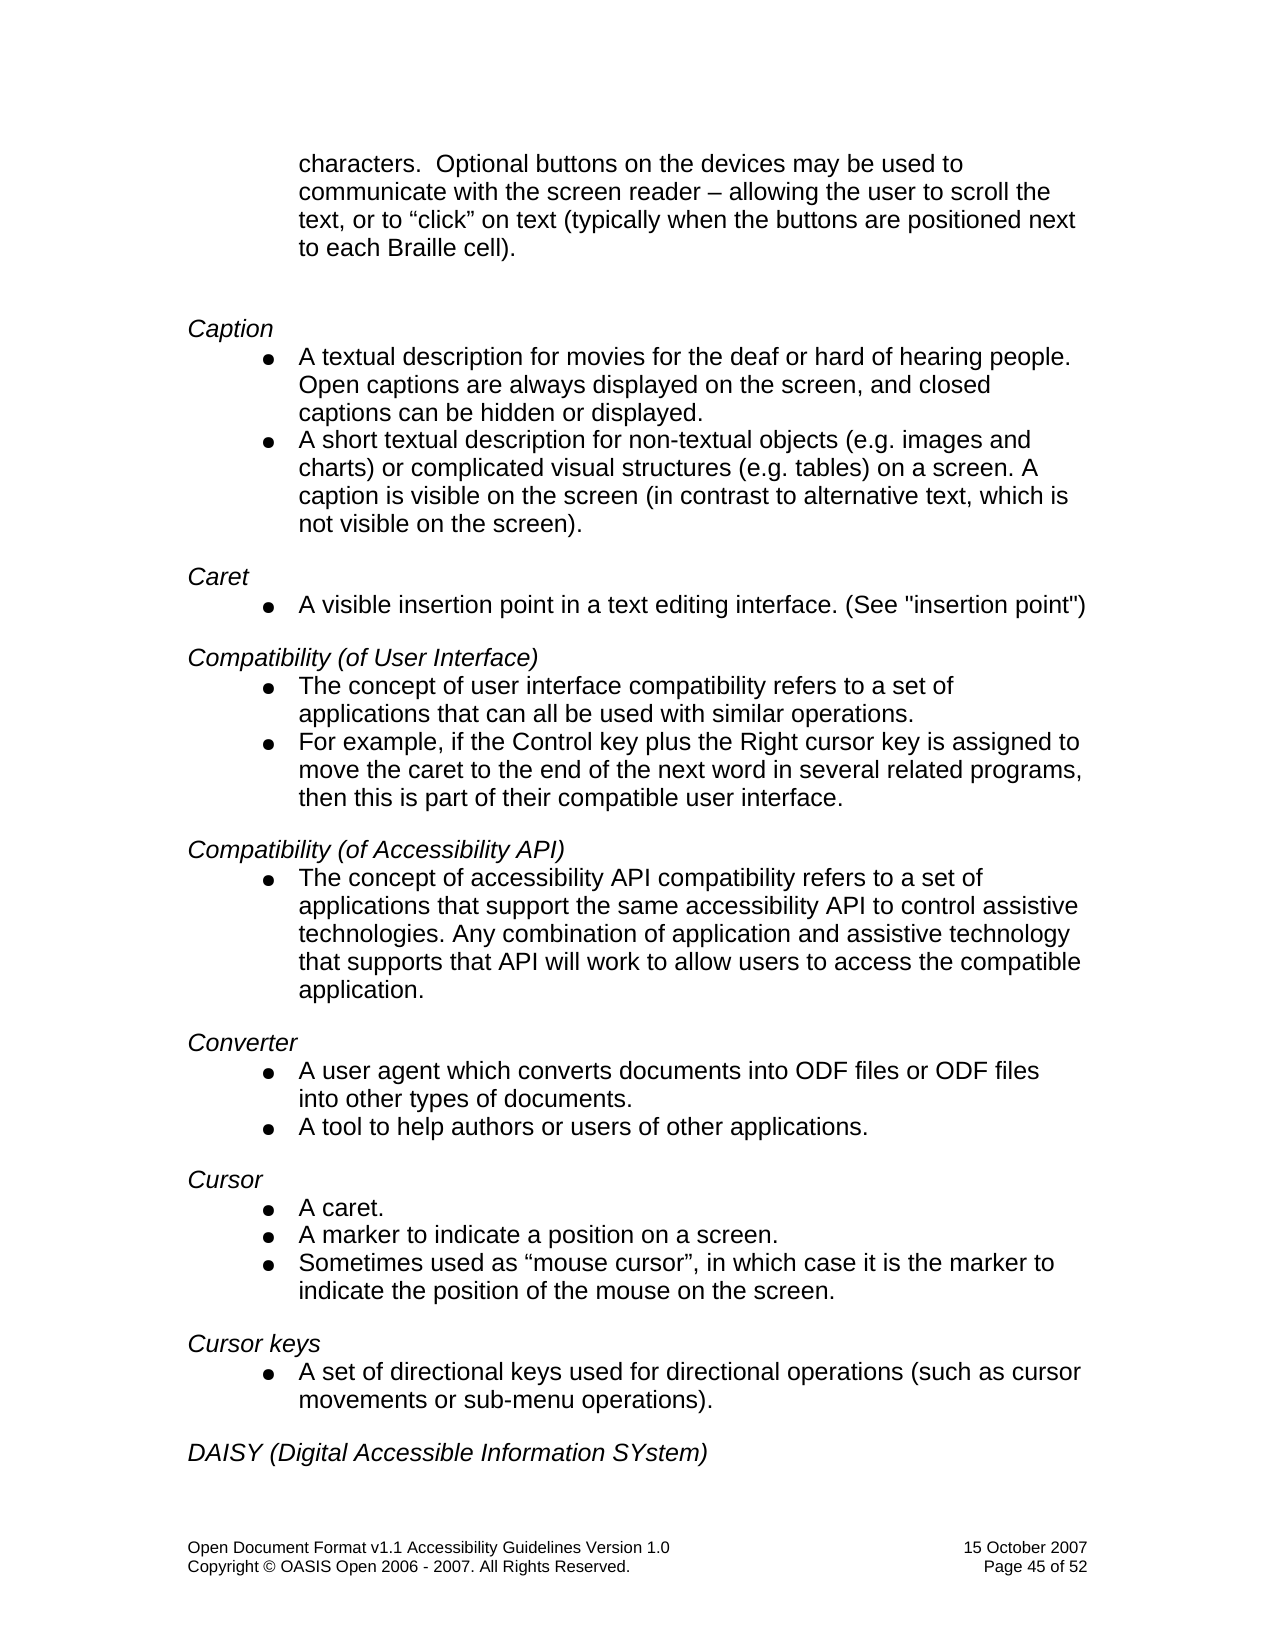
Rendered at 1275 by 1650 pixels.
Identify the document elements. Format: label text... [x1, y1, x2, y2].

list A user agent which converts documents into ODF files or ODF files into other types of documents. [261, 1057, 1088, 1112]
list characters. Optional buttons on the devices may be used to communicate with the screen reader – allowing the user to scroll the text, or to “click” on text (typically when the buttons are positioned next to each Braille cell). [261, 150, 1088, 262]
list Sometimes used as “mouse cursor”, in which case it is the marker to indicate the position of the mouse on the screen. [261, 1249, 1088, 1305]
list A marker to indicate a position on a screen. [261, 1221, 1088, 1249]
list A visible insertion point in a text editing interface. (See "insertion point") [261, 591, 1088, 619]
list A set of directional keys used for directional operations (such as cursor movements or sub-menu operations). [261, 1358, 1088, 1414]
list A caret. [261, 1193, 1088, 1221]
title Cursor [187, 1165, 1088, 1193]
title Cursor keys [187, 1330, 1088, 1358]
title Caret [187, 563, 1088, 591]
list A textual description for movies for the deaf or hard of hearing people. Open captions are always displayed on the screen, and closed captions can be hidden or displayed. [261, 342, 1088, 426]
list A tool to help authors or users of other applications. [261, 1112, 1088, 1140]
title Caption [187, 314, 1088, 342]
title DAISY (Digital Accessible Information SYstem) [187, 1439, 1088, 1467]
list The concept of accessibility API compatibility refers to a set of applications that support the same accessibility API to control assistive technologies. Any combination of application and assistive technology that supports that API will work to allow users to access the compatible application. [261, 864, 1088, 1004]
list The concept of user interface compatibility refers to a set of applications that can all be used with similar operations. [261, 672, 1088, 727]
title Compatibility (of User Interface) [187, 644, 1088, 672]
title Compatibility (of Accessibility API) [187, 836, 1088, 864]
list A short textual description for non-textual objects (e.g. images and charts) or complicated visual structures (e.g. tables) on a screen. A caption is visible on the screen (in contrast to alternative text, which is not visible on the screen). [261, 426, 1088, 538]
title Converter [187, 1029, 1088, 1057]
list For example, if the Control key plus the Right cursor key is assigned to move the caret to the end of the next word in several related programs, then this is part of their compatible user interface. [261, 727, 1088, 811]
